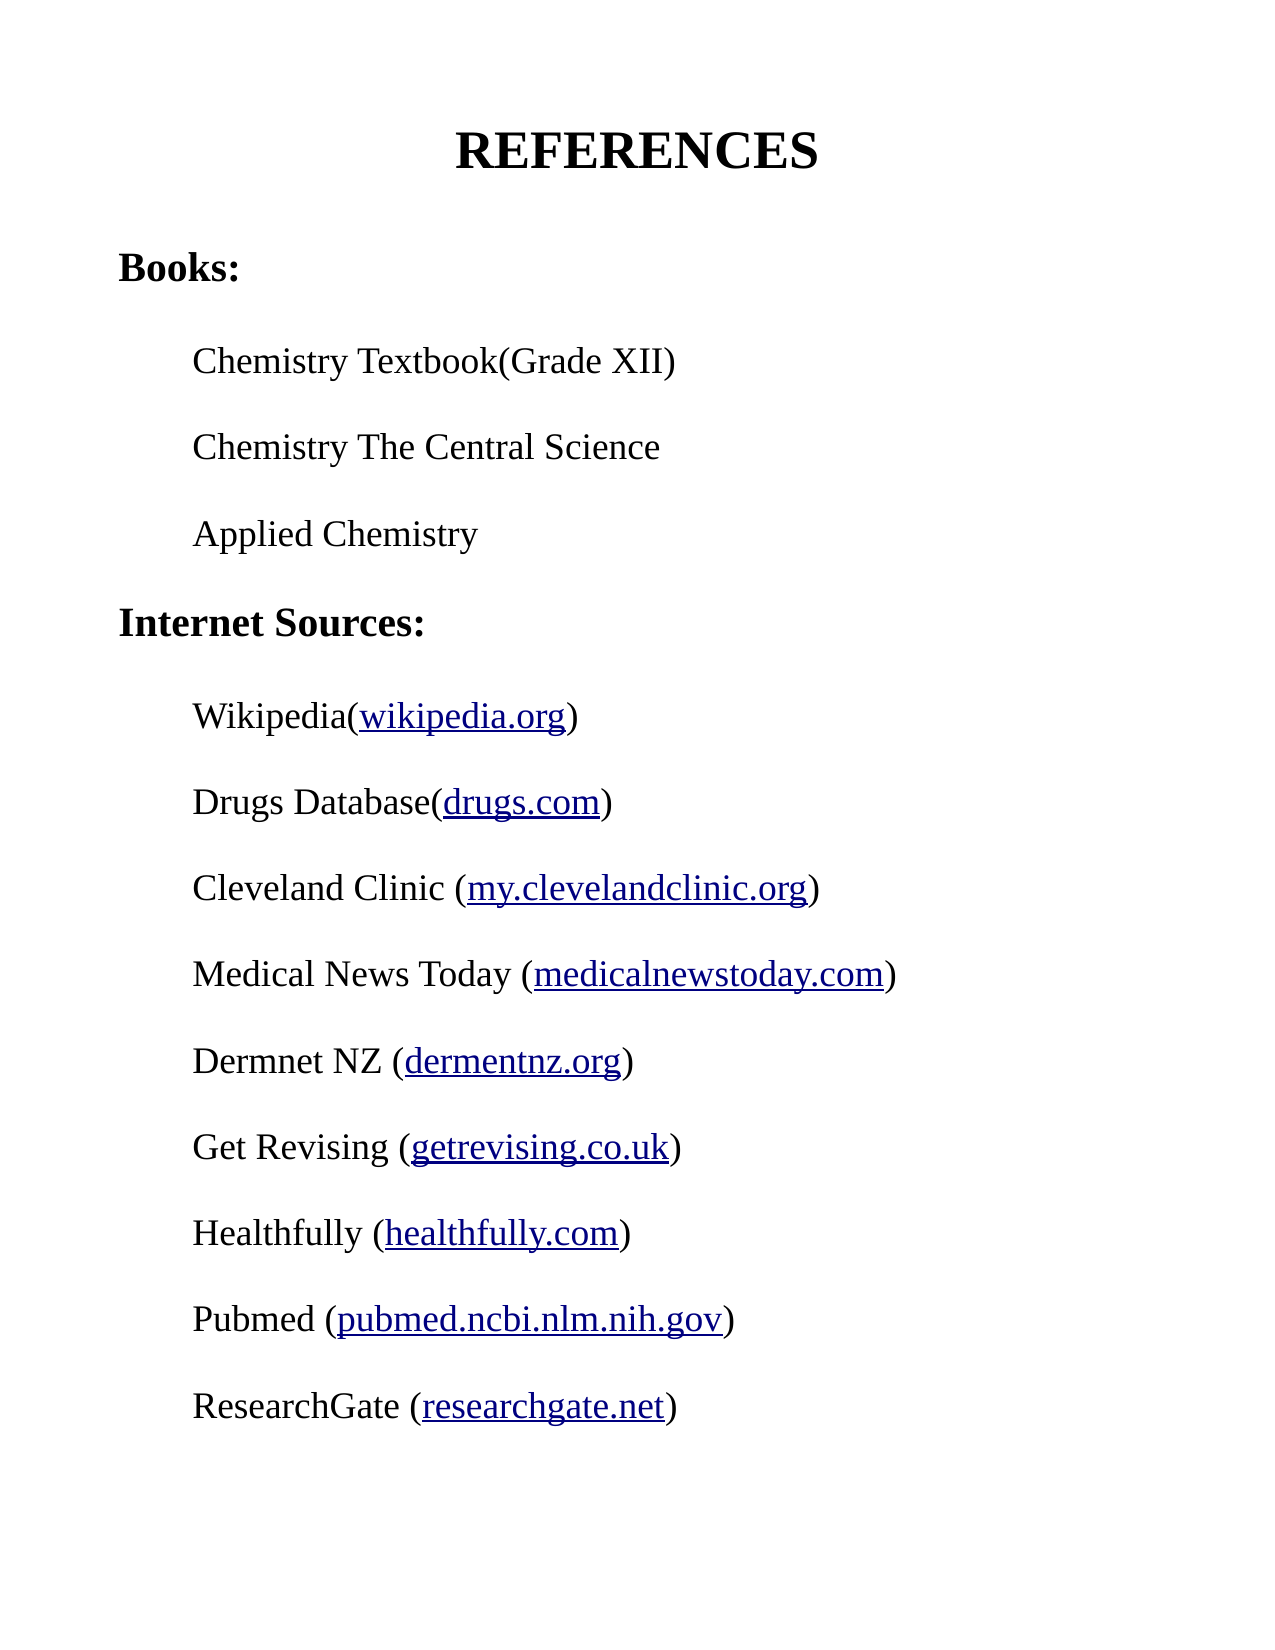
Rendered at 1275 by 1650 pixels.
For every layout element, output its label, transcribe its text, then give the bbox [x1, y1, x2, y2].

text REFERENCES [118, 118, 1157, 180]
text Medical News Today (medicalnewstoday.com) [118, 952, 1157, 995]
text Chemistry Textbook(Grade XII) [118, 338, 1157, 382]
text Get Revising (getrevising.co.uk) [118, 1124, 1157, 1167]
text Internet Sources: [118, 597, 1157, 645]
text Dermnet NZ (dermentnz.org) [118, 1038, 1157, 1081]
text Pubmed (pubmed.ncbi.nlm.nih.gov) [118, 1297, 1157, 1340]
text Cleveland Clinic (my.clevelandclinic.org) [118, 866, 1157, 909]
text Wikipedia(wikipedia.org) [118, 693, 1157, 736]
text ResearchGate (researchgate.net) [118, 1383, 1157, 1426]
text Drugs Database(drugs.com) [118, 779, 1157, 822]
text Healthfully (healthfully.com) [118, 1211, 1157, 1254]
text Books: [118, 243, 1157, 291]
text Applied Chemistry [118, 511, 1157, 554]
text Chemistry The Central Science [118, 425, 1157, 468]
